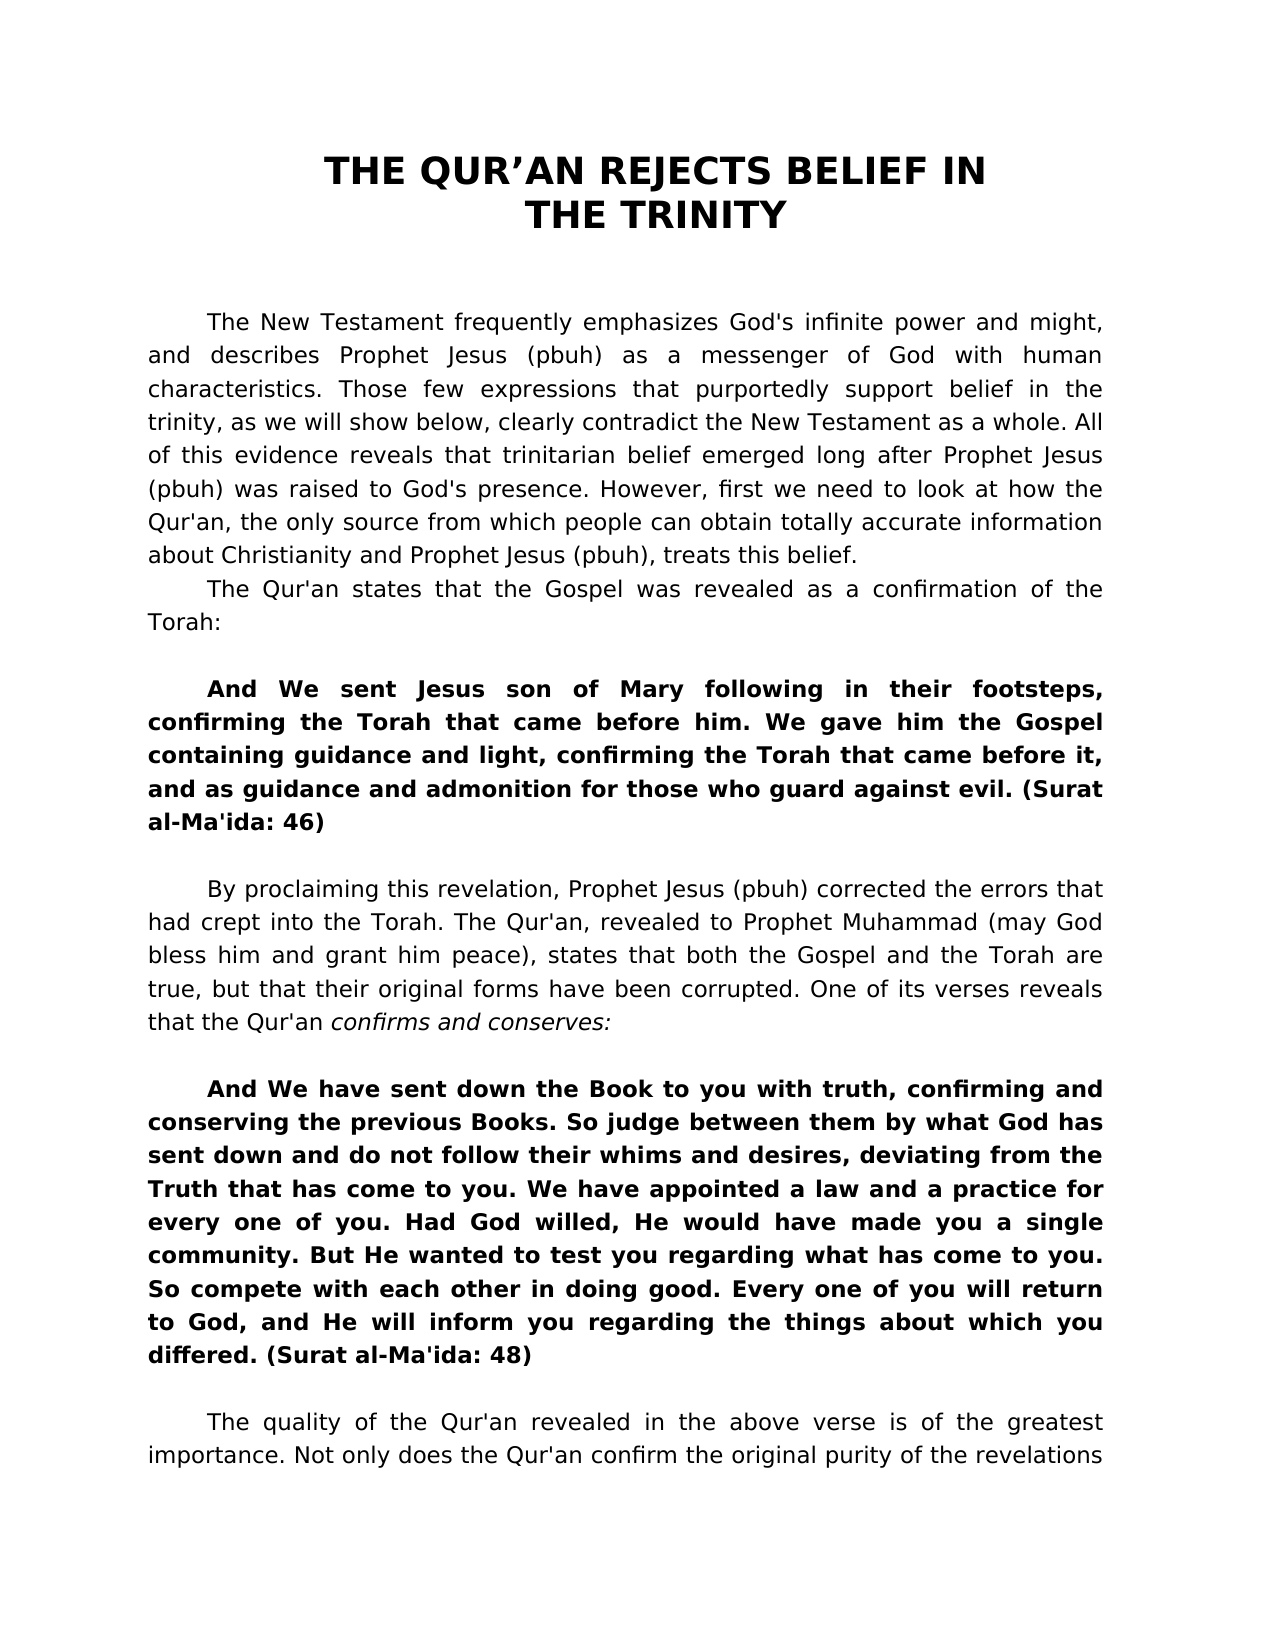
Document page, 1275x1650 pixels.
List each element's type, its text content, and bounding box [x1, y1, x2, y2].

text THE QUR’AN REJECTS BELIEF IN [148, 150, 1104, 194]
text And We have sent down the Book to you with truth, confirming and conserving the previous Books. So judge between them by what God has sent down and do not follow their whims and desires, deviating from the Truth that has come to you. We have appointed a law and a practice for every one of you. Had God willed, He would have made you a single community. But He wanted to test you regarding what has come to you. So compete with each other in doing good. Every one of you will return to God, and He will inform you regarding the things about which you differed. (Surat al-Ma'ida: 48) [148, 1071, 1104, 1371]
text The Qur'an states that the Gospel was revealed as a confirmation of the Torah: [148, 571, 1104, 637]
text By proclaiming this revelation, Prophet Jesus (pbuh) corrected the errors that had crept into the Torah. The Qur'an, revealed to Prophet Muhammad (may God bless him and grant him peace), states that both the Gospel and the Torah are true, but that their original forms have been corrupted. One of its verses reveals that the Qur'an confirms and conserves: [148, 871, 1104, 1037]
text The New Testament frequently emphasizes God's infinite power and might, and describes Prophet Jesus (pbuh) as a messenger of God with human characteristics. Those few expressions that purportedly support belief in the trinity, as we will show below, clearly contradict the New Testament as a whole. All of this evidence reveals that trinitarian belief emerged long after Prophet Jesus (pbuh) was raised to God's presence. However, first we need to look at how the Qur'an, the only source from which people can obtain totally accurate information about Christianity and Prophet Jesus (pbuh), treats this belief. [148, 304, 1104, 571]
text And We sent Jesus son of Mary following in their footsteps, confirming the Torah that came before him. We gave him the Gospel containing guidance and light, confirming the Torah that came before it, and as guidance and admonition for those who guard against evil. (Surat al-Ma'ida: 46) [148, 671, 1104, 837]
text THE TRINITY [148, 194, 1104, 237]
text The quality of the Qur'an revealed in the above verse is of the greatest importance. Not only does the Qur'an confirm the original purity of the revelations [148, 1404, 1104, 1471]
